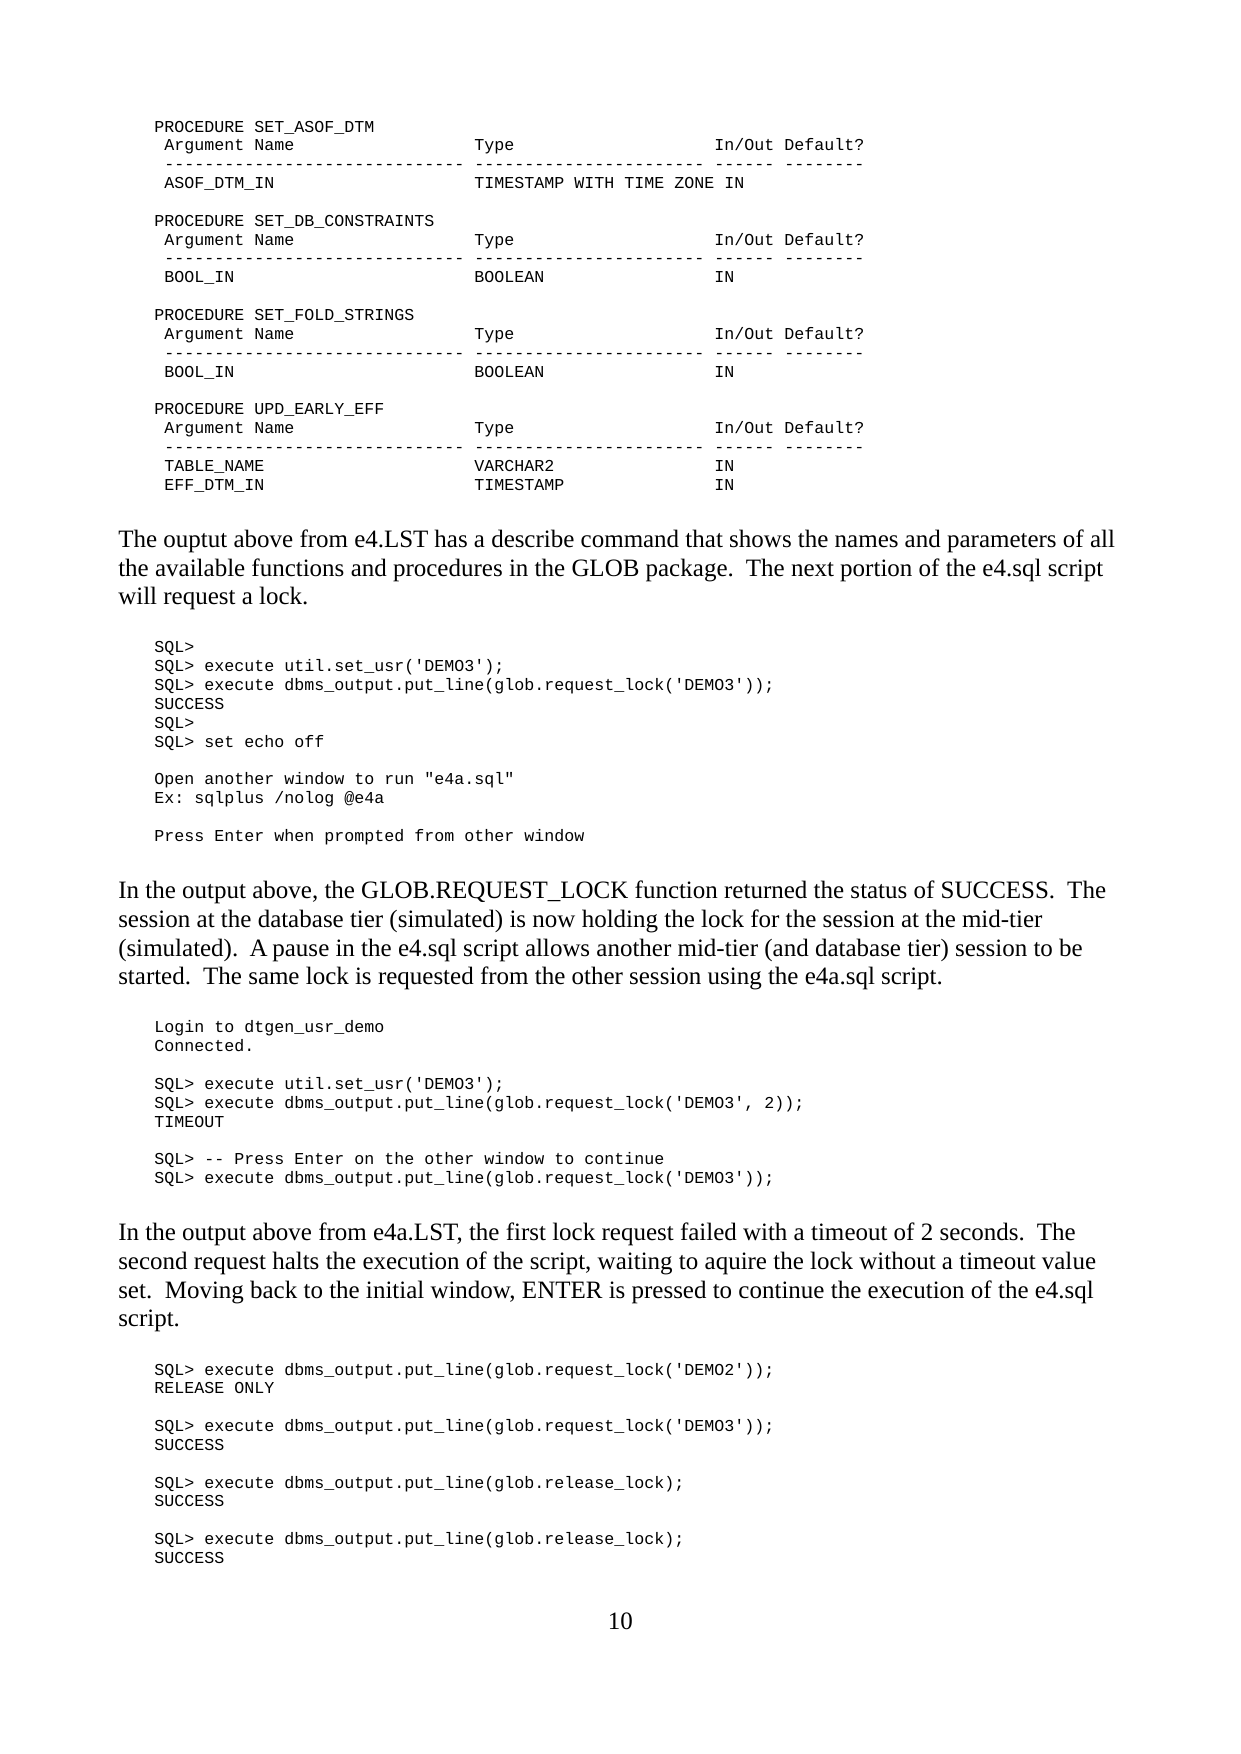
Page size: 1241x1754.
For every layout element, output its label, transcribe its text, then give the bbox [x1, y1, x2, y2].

text SQL> [154, 714, 1086, 733]
text Login to dtgen_usr_demo [154, 1019, 1086, 1038]
text RELEASE ONLY [154, 1380, 1086, 1399]
text Argument Name Type In/Out Default? [154, 137, 1086, 156]
text ------------------------------ ----------------------- ------ -------- [154, 250, 1086, 269]
text ------------------------------ ----------------------- ------ -------- [154, 439, 1086, 457]
text ------------------------------ ----------------------- ------ -------- [154, 344, 1086, 363]
text ASOF_DTM_IN TIMESTAMP WITH TIME ZONE IN [154, 175, 1086, 193]
text PROCEDURE SET_ASOF_DTM [154, 118, 1086, 137]
text SQL> execute dbms_output.put_line(glob.release_lock); [154, 1474, 1086, 1493]
text SQL> execute dbms_output.put_line(glob.request_lock('DEMO3')); [154, 1418, 1086, 1436]
text SUCCESS [154, 696, 1086, 714]
text SQL> execute dbms_output.put_line(glob.request_lock('DEMO2')); [154, 1361, 1086, 1380]
text SQL> [154, 639, 1086, 658]
text TABLE_NAME VARCHAR2 IN [154, 457, 1086, 476]
text SUCCESS [154, 1436, 1086, 1455]
text TIMEOUT [154, 1113, 1086, 1132]
text Connected. [154, 1038, 1086, 1057]
text EFF_DTM_IN TIMESTAMP IN [154, 476, 1086, 495]
text PROCEDURE SET_FOLD_STRINGS [154, 307, 1086, 326]
text SQL> execute dbms_output.put_line(glob.request_lock('DEMO3')); [154, 677, 1086, 696]
text SQL> execute util.set_usr('DEMO3'); [154, 658, 1086, 677]
text SQL> execute dbms_output.put_line(glob.release_lock); [154, 1531, 1086, 1549]
text Press Enter when prompted from other window [154, 827, 1086, 846]
text Open another window to run "e4a.sql" [154, 771, 1086, 790]
text Argument Name Type In/Out Default? [154, 326, 1086, 344]
text SQL> execute dbms_output.put_line(glob.request_lock('DEMO3')); [154, 1170, 1086, 1188]
text BOOL_IN BOOLEAN IN [154, 269, 1086, 288]
text In the output above, the GLOB.REQUEST_LOCK function returned the status of SUCCESS. The session at the database tier (simulated) is now holding the lock for the session at the mid-tier (simulated). A pause in the e4.sql script allows another mid-tier (and database tier) session to be started. The same lock is requested from the other session using the e4a.sql script. [118, 875, 1122, 990]
text SQL> execute dbms_output.put_line(glob.request_lock('DEMO3', 2)); [154, 1094, 1086, 1113]
text SUCCESS [154, 1493, 1086, 1512]
text BOOL_IN BOOLEAN IN [154, 363, 1086, 382]
text ------------------------------ ----------------------- ------ -------- [154, 156, 1086, 175]
text Argument Name Type In/Out Default? [154, 231, 1086, 250]
text Argument Name Type In/Out Default? [154, 420, 1086, 439]
text SQL> set echo off [154, 733, 1086, 752]
text SUCCESS [154, 1549, 1086, 1568]
text The ouptut above from e4.LST has a describe command that shows the names and parameters of all the available functions and procedures in the GLOB package. The next portion of the e4.sql script will request a lock. [118, 524, 1122, 610]
text SQL> -- Press Enter on the other window to continue [154, 1151, 1086, 1170]
text In the output above from e4a.LST, the first lock request failed with a timeout of 2 seconds. The second request halts the execution of the script, waiting to aquire the lock without a timeout value set. Moving back to the initial window, ENTER is pressed to continue the execution of the e4.sql script. [118, 1217, 1122, 1332]
text Ex: sqlplus /nolog @e4a [154, 790, 1086, 809]
text PROCEDURE UPD_EARLY_EFF [154, 401, 1086, 420]
text PROCEDURE SET_DB_CONSTRAINTS [154, 212, 1086, 231]
text SQL> execute util.set_usr('DEMO3'); [154, 1075, 1086, 1094]
